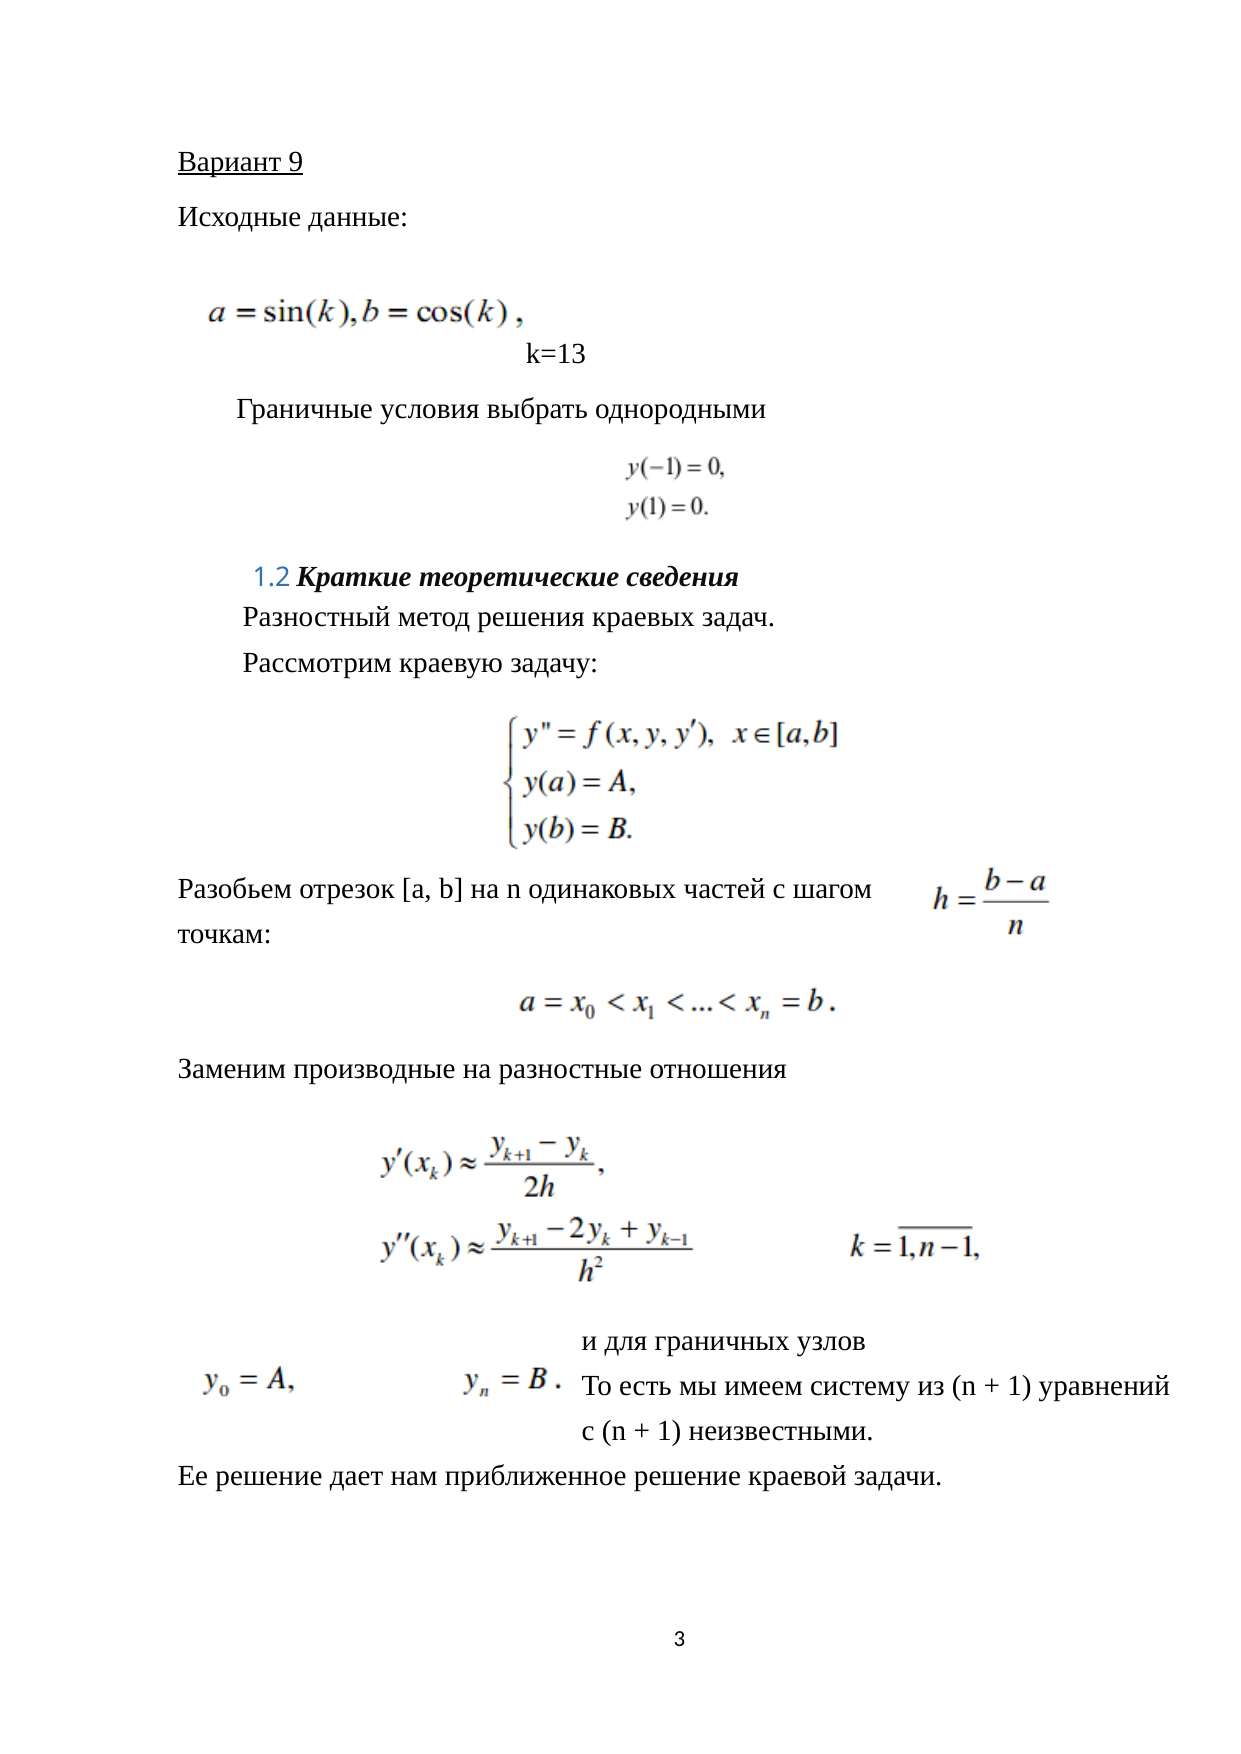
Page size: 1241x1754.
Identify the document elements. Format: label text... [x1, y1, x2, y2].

picture [177, 1349, 582, 1414]
text То есть мы имеем систему из (n + 1) уравнений с (n + 1) неизвестными. [177, 1368, 1181, 1447]
subtitle Краткие теоретические сведения [252, 557, 1181, 594]
picture [177, 254, 526, 364]
text k=13 [177, 254, 1181, 370]
text и для граничных узлов [177, 1323, 1181, 1356]
text Вариант 9 [177, 144, 1181, 177]
text Граничные условия выбрать однородными [177, 392, 1181, 425]
picture [617, 446, 741, 524]
text Рассмотрим краевую задачу: [177, 645, 1181, 678]
picture [502, 702, 857, 851]
text Разобьем отрезок [а, b] на n одинаковых частей с шагом точкам: [177, 871, 1181, 949]
text Разностный метод решения краевых задач. [177, 599, 1181, 633]
picture [924, 859, 1068, 947]
text Исходные данные: [177, 199, 1181, 233]
picture [509, 973, 850, 1032]
picture [366, 1109, 993, 1291]
text Ее решение дает нам приближенное решение краевой задачи. [177, 1458, 1181, 1492]
text Заменим производные на разностные отношения [177, 1052, 1181, 1085]
